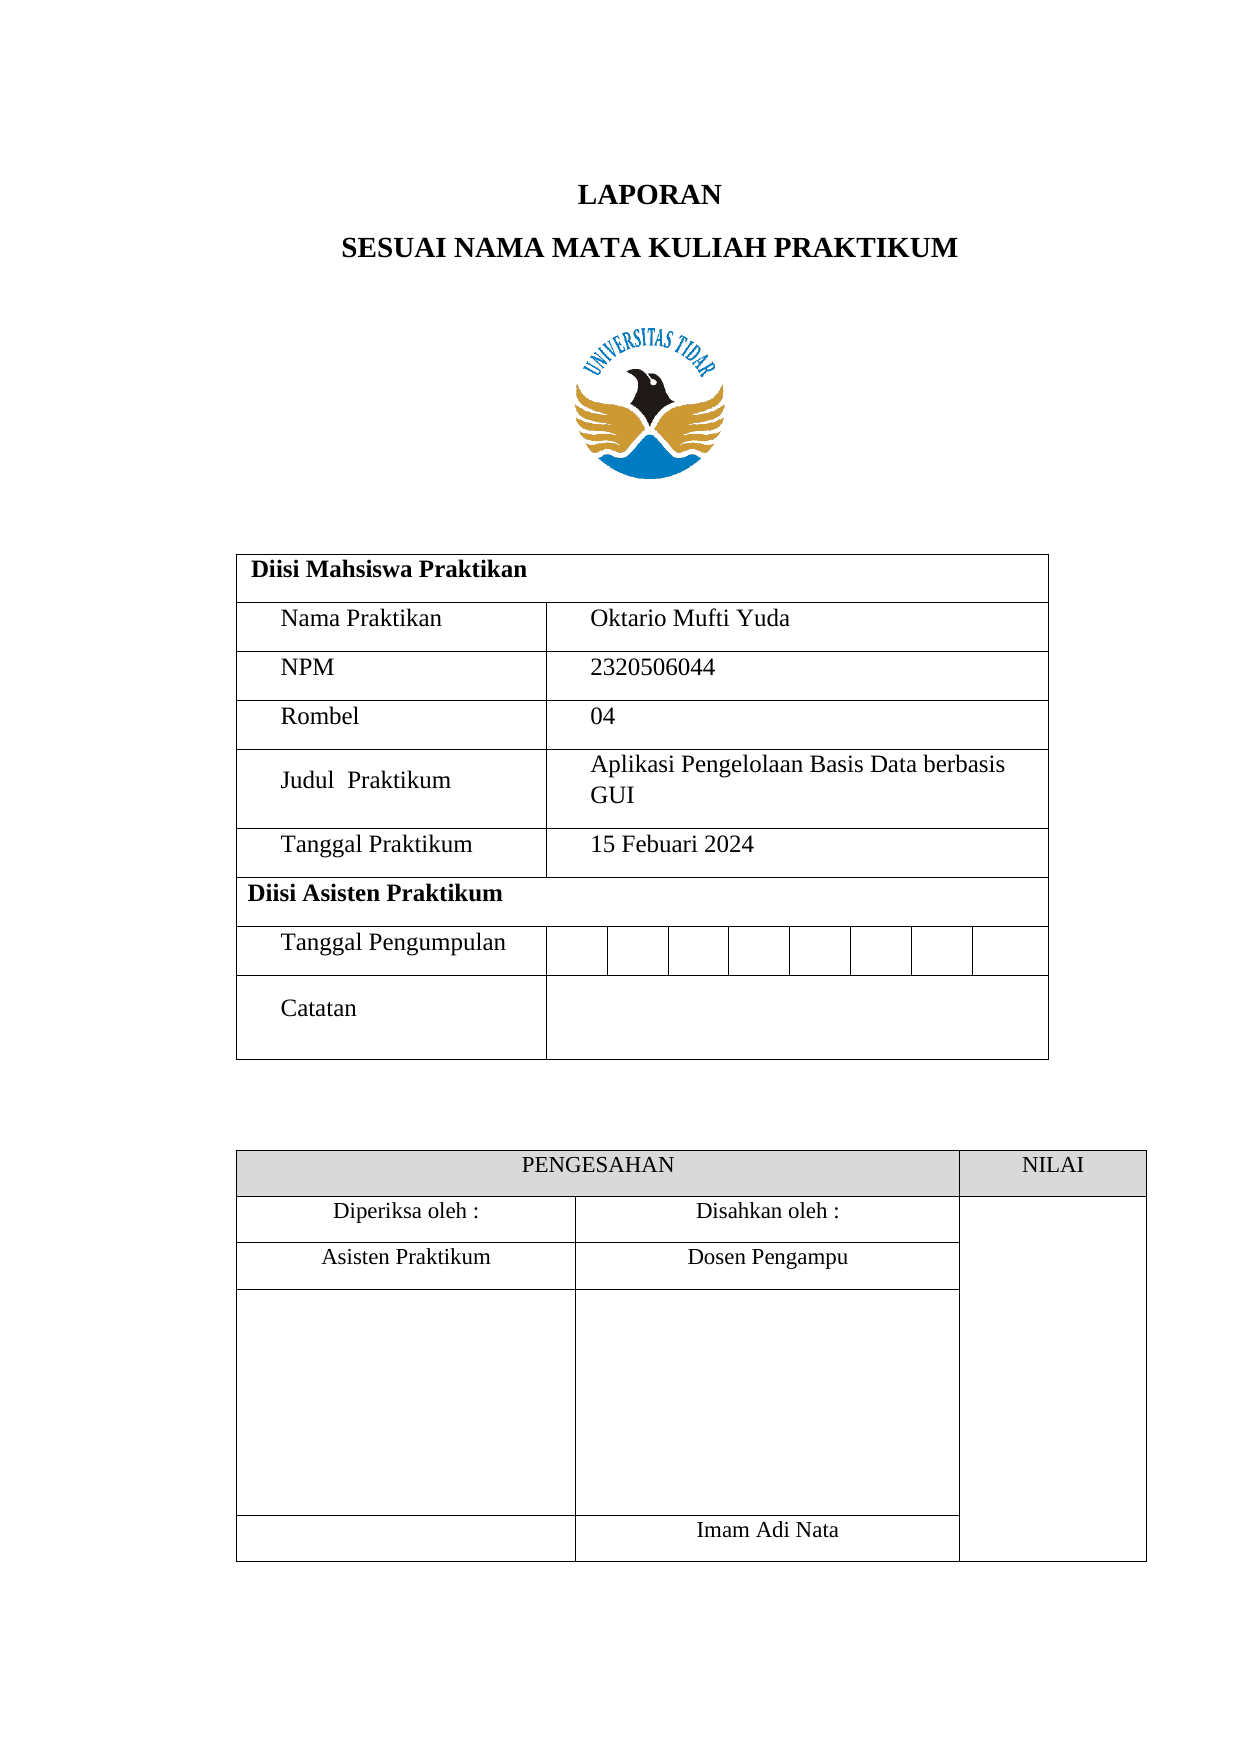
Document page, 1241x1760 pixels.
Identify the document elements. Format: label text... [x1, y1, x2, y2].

table_cell Judul Praktikum [237, 750, 546, 828]
table_cell [790, 927, 850, 974]
table_cell Diperiksa oleh : [237, 1197, 575, 1242]
table_cell [608, 927, 668, 974]
table_cell Tanggal Pengumpulan [237, 927, 546, 974]
table_cell [912, 927, 972, 974]
table_cell [237, 1290, 575, 1515]
table_cell Catatan [237, 976, 546, 1059]
table_cell Imam Adi Nata [576, 1516, 959, 1561]
table_cell [576, 1290, 959, 1515]
table_cell Nama Praktikan [237, 603, 546, 651]
table_header NILAI [960, 1151, 1146, 1196]
table_cell Asisten Praktikum [237, 1243, 575, 1288]
table_header Diisi Mahsiswa Praktikan [237, 555, 1048, 602]
table_cell [547, 927, 607, 974]
picture [574, 328, 725, 479]
table_cell 15 Febuari 2024 [547, 829, 1048, 877]
table_cell [669, 927, 728, 974]
table_cell NPM [237, 652, 546, 700]
text LAPORAN [236, 177, 1063, 211]
table_cell [237, 1516, 575, 1561]
table_cell 2320506044 [547, 652, 1048, 700]
table_cell Disahkan oleh : [576, 1197, 959, 1242]
table_cell [729, 927, 789, 974]
table_cell Rombel [237, 701, 546, 748]
table_cell Dosen Pengampu [576, 1243, 959, 1288]
table_cell [960, 1197, 1146, 1561]
table_cell Diisi Asisten Praktikum [237, 878, 1048, 926]
table_cell 04 [547, 701, 1048, 748]
table_cell [547, 976, 1048, 1059]
table_header PENGESAHAN [237, 1151, 959, 1196]
text SESUAI NAMA MATA KULIAH PRAKTIKUM [236, 230, 1063, 263]
table_cell Oktario Mufti Yuda [547, 603, 1048, 651]
table_cell [973, 927, 1048, 974]
table_cell [851, 927, 911, 974]
table_cell Aplikasi Pengelolaan Basis Data berbasis GUI [547, 750, 1048, 828]
table_cell Tanggal Praktikum [237, 829, 546, 877]
